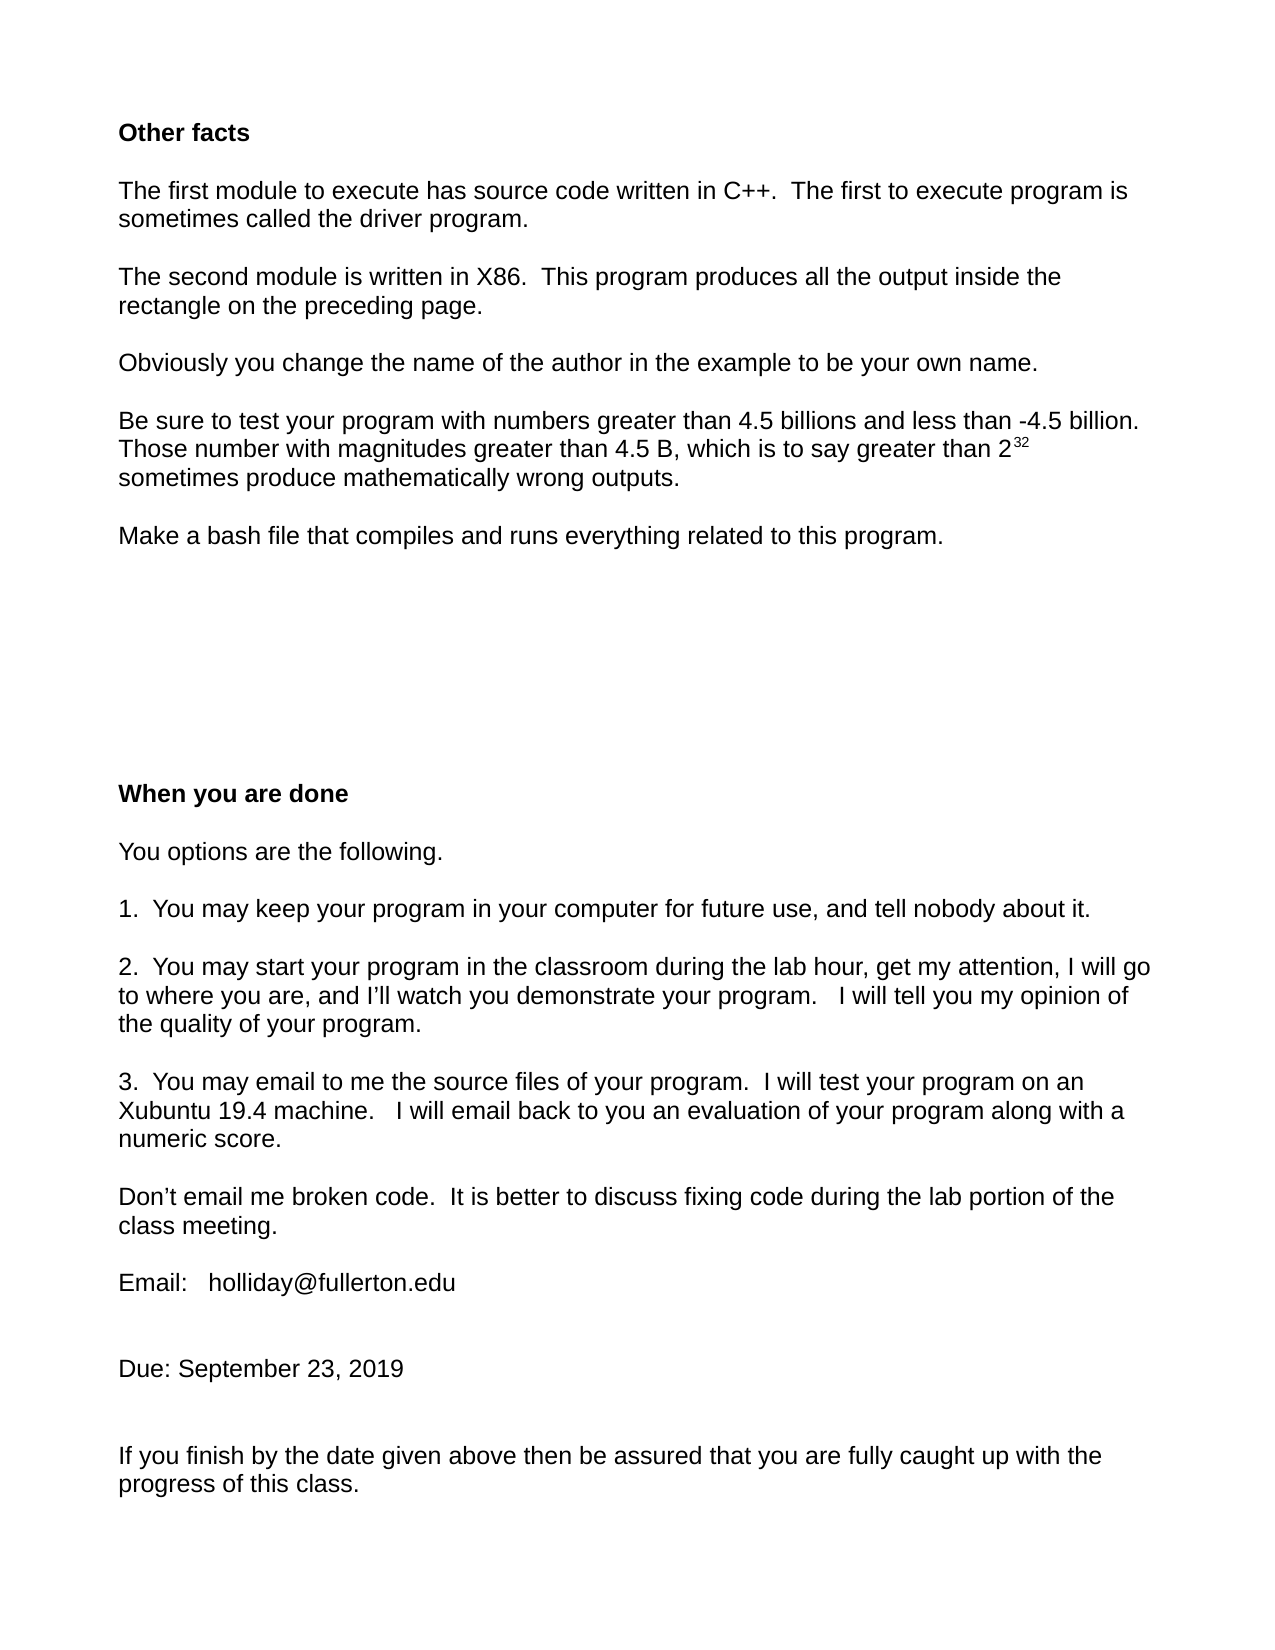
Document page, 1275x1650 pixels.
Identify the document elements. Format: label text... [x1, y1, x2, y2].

text Obviously you change the name of the author in the example to be your own name. [118, 348, 1157, 377]
text The first module to execute has source code written in C++. The first to execute program is sometimes called the driver program. [118, 176, 1157, 233]
text 1. You may keep your program in your computer for future use, and tell nobody about it. [118, 894, 1157, 923]
text The second module is written in X86. This program produces all the output inside the rectangle on the preceding page. [118, 262, 1157, 319]
text Be sure to test your program with numbers greater than 4.5 billions and less than -4.5 billion. Those number with magnitudes greater than 4.5 B, which is to say greater than 232 sometimes produce mathematically wrong outputs. [118, 406, 1157, 492]
text Make a bash file that compiles and runs everything related to this program. [118, 521, 1157, 549]
text When you are done [118, 779, 1157, 808]
text Don’t email me broken code. It is better to discuss fixing code during the lab portion of the class meeting. [118, 1182, 1157, 1239]
text 3. You may email to me the source files of your program. I will test your program on an Xubuntu 19.4 machine. I will email back to you an evaluation of your program along with a numeric score. [118, 1067, 1157, 1153]
text Other facts [118, 118, 1157, 147]
text Email: holliday@fullerton.edu [118, 1268, 1157, 1297]
text If you finish by the date given above then be assured that you are fully caught up with the progress of this class. [118, 1441, 1157, 1498]
text Due: September 23, 2019 [118, 1354, 1157, 1383]
text You options are the following. [118, 837, 1157, 866]
text 2. You may start your program in the classroom during the lab hour, get my attention, I will go to where you are, and I’ll watch you demonstrate your program. I will tell you my opinion of the quality of your program. [118, 952, 1157, 1038]
